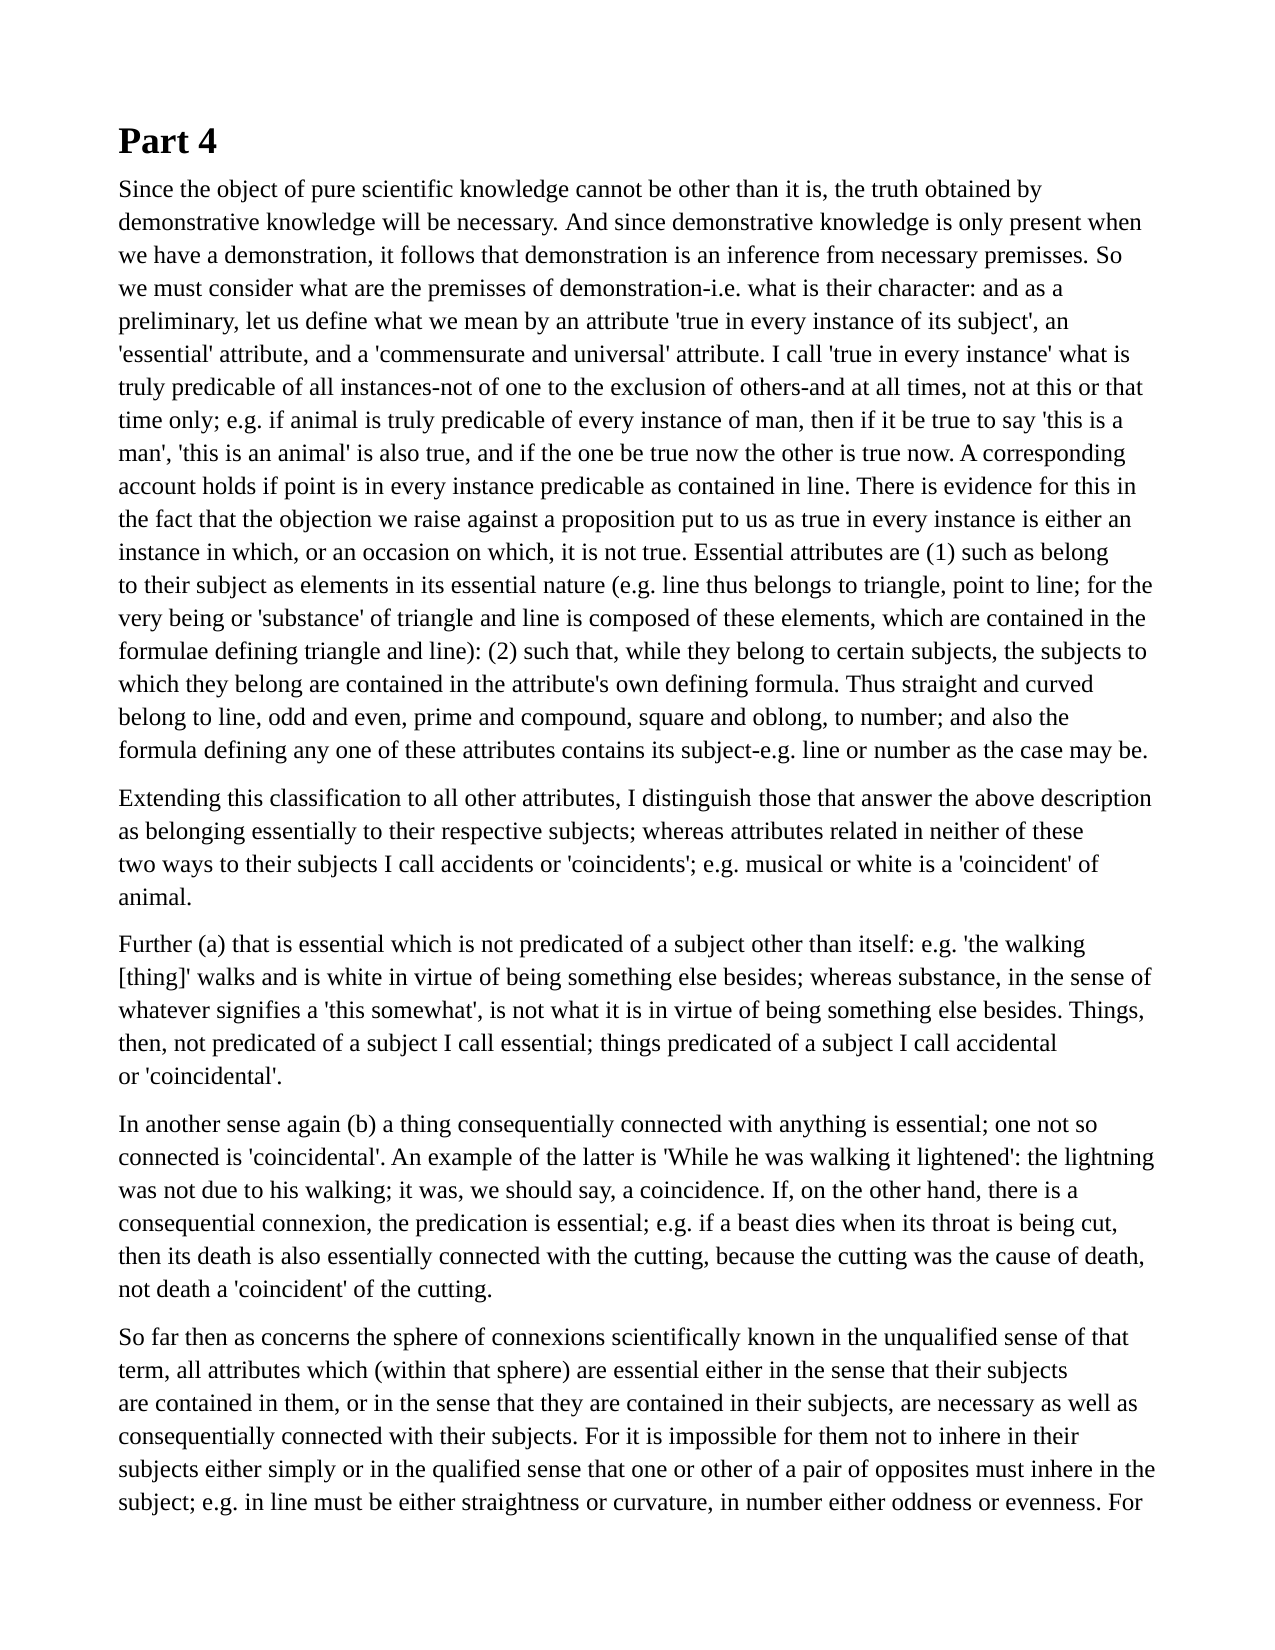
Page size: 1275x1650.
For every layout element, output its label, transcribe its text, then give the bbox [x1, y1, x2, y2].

subtitle Part 4 [118, 118, 1157, 161]
text In another sense again (b) a thing consequentially connected with anything is essential; one not so connected is 'coincidental'. An example of the latter is 'While he was walking it lightened': the lightning was not due to his walking; it was, we should say, a coincidence. If, on the other hand, there is a consequential connexion, the predication is essential; e.g. if a beast dies when its throat is being cut, then its death is also essentially connected with the cutting, because the cutting was the cause of death, not death a 'coincident' of the cutting. [118, 1109, 1157, 1303]
text Further (a) that is essential which is not predicated of a subject other than itself: e.g. 'the walking [thing]' walks and is white in virtue of being something else besides; whereas substance, in the sense of whatever signifies a 'this somewhat', is not what it is in virtue of being something else besides. Things, then, not predicated of a subject I call essential; things predicated of a subject I call accidental or 'coincidental'. [118, 929, 1157, 1090]
text Extending this classification to all other attributes, I distinguish those that answer the above description as belonging essentially to their respective subjects; whereas attributes related in neither of these two ways to their subjects I call accidents or 'coincidents'; e.g. musical or white is a 'coincident' of animal. [118, 783, 1157, 911]
text So far then as concerns the sphere of connexions scientifically known in the unqualified sense of that term, all attributes which (within that sphere) are essential either in the sense that their subjects are contained in them, or in the sense that they are contained in their subjects, are necessary as well as consequentially connected with their subjects. For it is impossible for them not to inhere in their subjects either simply or in the qualified sense that one or other of a pair of opposites must inhere in the subject; e.g. in line must be either straightness or curvature, in number either oddness or evenness. For [118, 1322, 1157, 1516]
text Since the object of pure scientific knowledge cannot be other than it is, the truth obtained by demonstrative knowledge will be necessary. And since demonstrative knowledge is only present when we have a demonstration, it follows that demonstration is an inference from necessary premisses. So we must consider what are the premisses of demonstration-i.e. what is their character: and as a preliminary, let us define what we mean by an attribute 'true in every instance of its subject', an 'essential' attribute, and a 'commensurate and universal' attribute. I call 'true in every instance' what is truly predicable of all instances-not of one to the exclusion of others-and at all times, not at this or that time only; e.g. if animal is truly predicable of every instance of man, then if it be true to say 'this is a man', 'this is an animal' is also true, and if the one be true now the other is true now. A corresponding account holds if point is in every instance predicable as contained in line. There is evidence for this in the fact that the objection we raise against a proposition put to us as true in every instance is either an instance in which, or an occasion on which, it is not true. Essential attributes are (1) such as belong to their subject as elements in its essential nature (e.g. line thus belongs to triangle, point to line; for the very being or 'substance' of triangle and line is composed of these elements, which are contained in the formulae defining triangle and line): (2) such that, while they belong to certain subjects, the subjects to which they belong are contained in the attribute's own defining formula. Thus straight and curved belong to line, odd and even, prime and compound, square and oblong, to number; and also the formula defining any one of these attributes contains its subject-e.g. line or number as the case may be. [118, 174, 1157, 764]
